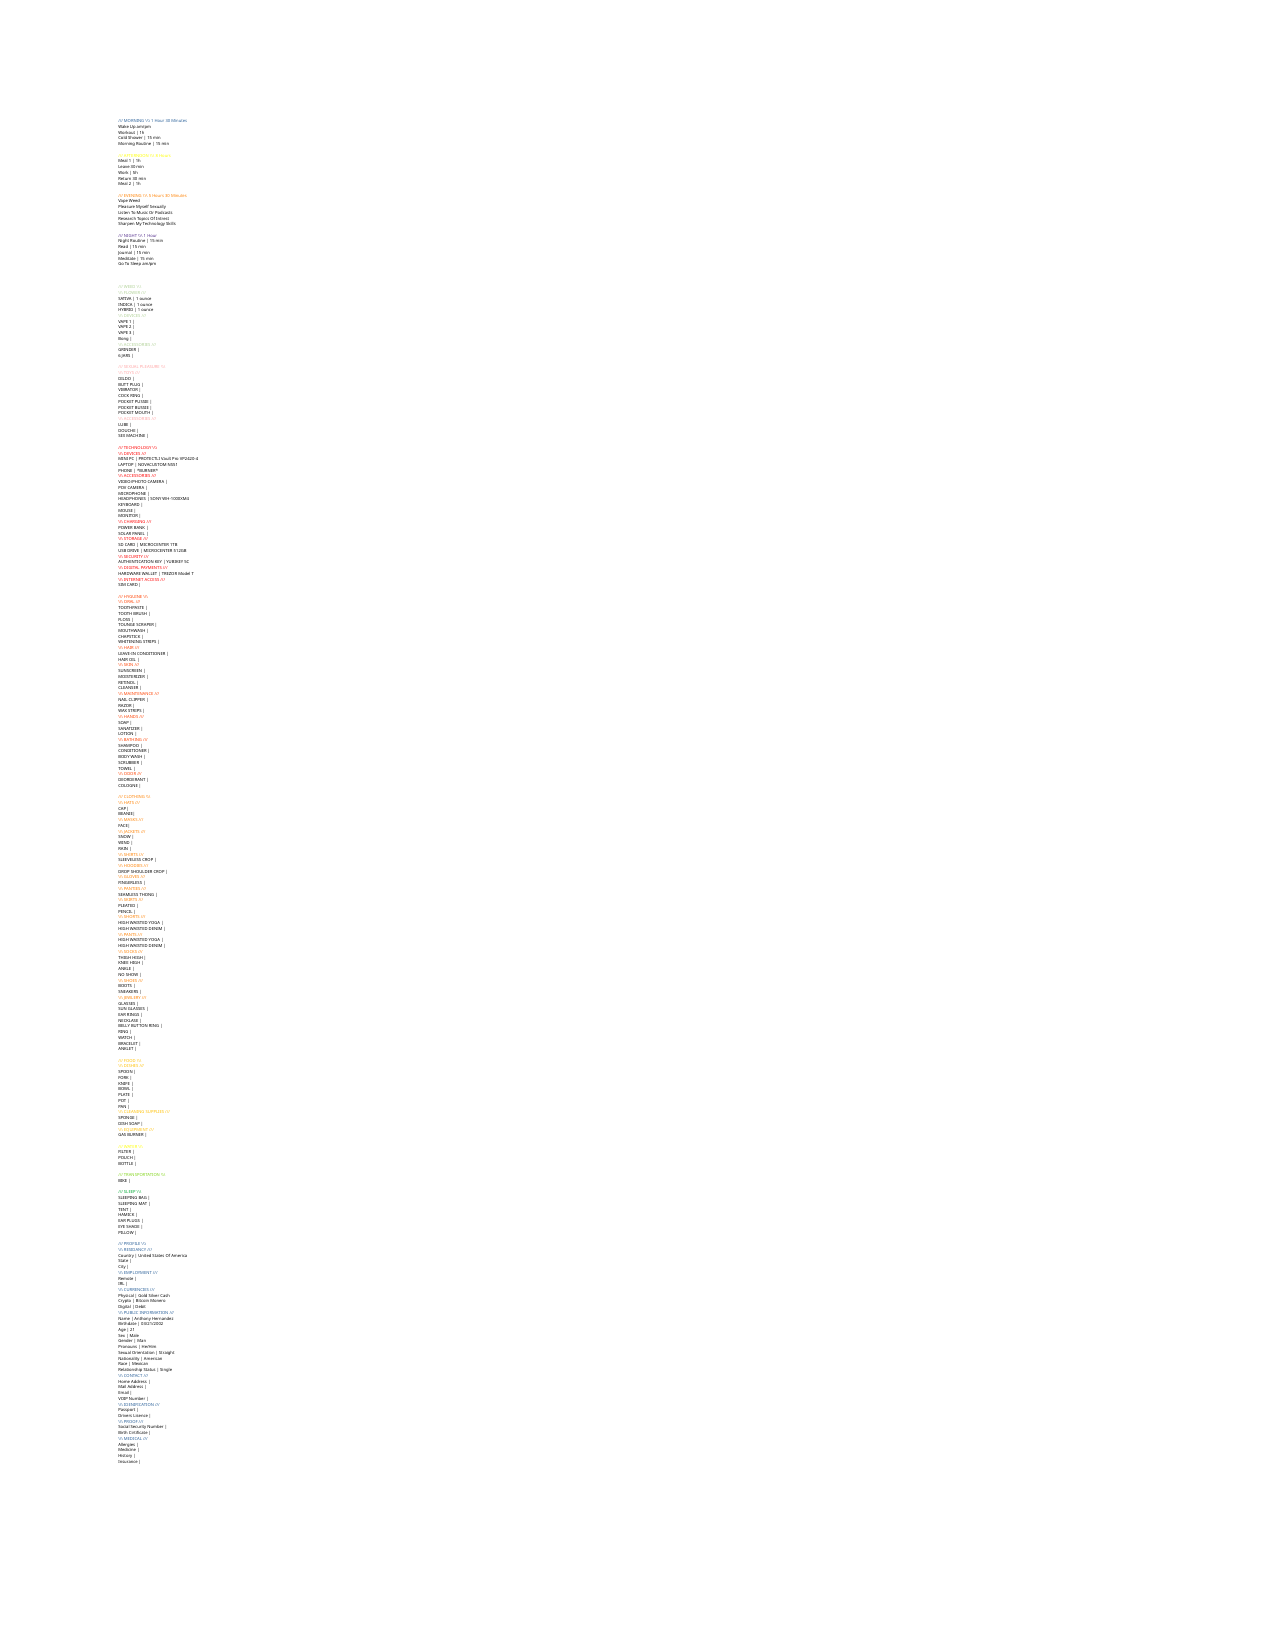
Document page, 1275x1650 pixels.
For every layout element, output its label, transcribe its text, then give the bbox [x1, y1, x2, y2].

text SCRUBBER | [118, 760, 1157, 766]
text Workout | 1h [118, 129, 1157, 135]
text \\\ MASKS /// [118, 817, 1157, 823]
text Night Routine | 15 min [118, 238, 1157, 244]
text /// TRANSPORTATION \\\ [118, 1172, 1157, 1178]
text Read | 15 min [118, 244, 1157, 250]
text SPONGE | [118, 1115, 1157, 1121]
text Research Topics Of Intrest [118, 216, 1157, 221]
text EAR RINGS | [118, 1012, 1157, 1018]
text /// PROFILE \\\ [118, 1241, 1157, 1247]
text \\\ SKIN /// [118, 662, 1157, 668]
text HIGH WAISTED DENIM | [118, 926, 1157, 932]
text Home Address | [118, 1378, 1157, 1384]
text SHAMPOO | [118, 743, 1157, 748]
text /// NIGHT \\\ 1 Hour [118, 233, 1157, 238]
text Birth Cirtificate | [118, 1430, 1157, 1436]
text SIM CARD | [118, 582, 1157, 588]
text SANATIZER | [118, 725, 1157, 731]
text KNEE HIGH | [118, 960, 1157, 966]
text Sharpen My Technology Skills [118, 221, 1157, 227]
text SNOW | [118, 834, 1157, 840]
text HAMICK | [118, 1212, 1157, 1218]
text /// WEED \\\ [118, 284, 1157, 290]
text Medicine | [118, 1447, 1157, 1453]
text PLEATED | [118, 903, 1157, 909]
text Vape Weed [118, 198, 1157, 204]
text /// SEXUAL PLEASURE \\\ [118, 364, 1157, 370]
text HEADPHONES | SONY WH-1000XM4 [118, 496, 1157, 502]
text \\\ DISHES /// [118, 1063, 1157, 1069]
text Age | 21 [118, 1327, 1157, 1333]
text \\\ MEDICAL /// [118, 1436, 1157, 1442]
text Bong | [118, 336, 1157, 342]
text VAPE 1 | [118, 319, 1157, 324]
text History | [118, 1453, 1157, 1459]
text Work | 5h [118, 170, 1157, 175]
text \\\ SHORTS /// [118, 914, 1157, 920]
text PAN | [118, 1103, 1157, 1109]
text BOOTS | [118, 983, 1157, 989]
text ANKLET | [118, 1046, 1157, 1052]
text FORK | [118, 1075, 1157, 1081]
text \\\ INTERNET ACCESS /// [118, 576, 1157, 582]
text /// MORNING \\\ 1 Hour 30 Minutes [118, 118, 1157, 124]
text \\\ STORAGE /// [118, 536, 1157, 542]
text \\\ RESIDANCY /// [118, 1247, 1157, 1252]
text \\\ CURRENCIES /// [118, 1287, 1157, 1293]
text SOLAR PANEL | [118, 531, 1157, 536]
text HIGH WAISTED YOGA | [118, 920, 1157, 926]
text \\\ SKIRTS /// [118, 897, 1157, 903]
text DOUCHE | [118, 427, 1157, 433]
text Remote | [118, 1275, 1157, 1281]
text WHITENING STRIPS | [118, 639, 1157, 645]
text BEANIE| [118, 811, 1157, 817]
text Mail Address | [118, 1384, 1157, 1390]
text Listen To Music Or Podcasts [118, 210, 1157, 216]
text \\\ ACCESSORIES /// [118, 473, 1157, 479]
text \\\ EQUIPMENT /// [118, 1126, 1157, 1132]
text PHONE | *BURNER* [118, 468, 1157, 473]
text \\\ ORAL /// [118, 599, 1157, 605]
text TOOTH BRUSH | [118, 611, 1157, 617]
text \\\ EMPLOYMENT /// [118, 1270, 1157, 1275]
text /// HYGUINE \\\ [118, 594, 1157, 599]
text \\\ SHOES /// [118, 977, 1157, 983]
text State | [118, 1258, 1157, 1264]
text PILLOW | [118, 1229, 1157, 1235]
text THIGH HIGH | [118, 954, 1157, 960]
text \\\ IDENIFICATION /// [118, 1401, 1157, 1407]
text Pleasure Myself Sexually [118, 204, 1157, 210]
text TOOTHPASTE | [118, 605, 1157, 611]
text CONDITIONER | [118, 748, 1157, 754]
text Return 30 min [118, 175, 1157, 181]
text Meal 1 | 1h [118, 158, 1157, 164]
text Digital | Debit [118, 1304, 1157, 1310]
text FINGERLESS | [118, 880, 1157, 886]
text /// WATER \\\ [118, 1144, 1157, 1149]
text DISH SOAP | [118, 1121, 1157, 1126]
text Journal | 15 min [118, 250, 1157, 256]
text \\\ PANTIES /// [118, 886, 1157, 892]
text GAS BURNER | [118, 1132, 1157, 1138]
text \\\ HATS /// [118, 800, 1157, 806]
text WIND | [118, 840, 1157, 846]
text KNIFE | [118, 1081, 1157, 1086]
text MOISTERIZER | [118, 674, 1157, 679]
text Physical | Gold Silver Cash [118, 1293, 1157, 1298]
text \\\ ACCESSORIES /// [118, 416, 1157, 422]
text LOTION | [118, 731, 1157, 737]
text LEAVE-IN CONDITIONER | [118, 651, 1157, 657]
text Meditate | 15 min [118, 256, 1157, 261]
text RAIN | [118, 846, 1157, 851]
text 6 JARS | [118, 353, 1157, 359]
text \\\ HANDS /// [118, 714, 1157, 720]
text BIKE | [118, 1178, 1157, 1184]
text TENT | [118, 1207, 1157, 1212]
text NO SHOW | [118, 972, 1157, 977]
text VAPE 3 | [118, 330, 1157, 336]
text POT | [118, 1098, 1157, 1103]
text POV CAMERA | [118, 485, 1157, 491]
text GRINDER | [118, 347, 1157, 353]
text BUTT PLUG | [118, 382, 1157, 387]
text \\\ JACKETS /// [118, 828, 1157, 834]
text NECKLASE | [118, 1018, 1157, 1023]
text Social Security Number | [118, 1424, 1157, 1430]
text HIGH WAISTED DENIM | [118, 943, 1157, 949]
text Passport | [118, 1407, 1157, 1413]
text /// EVENING \\\ 5 Hours 30 Minutes [118, 193, 1157, 198]
text HIGH WAISTED YOGA | [118, 937, 1157, 943]
text \\\ CONTACT /// [118, 1373, 1157, 1378]
text VIBRATOR | [118, 387, 1157, 393]
text \\\ DIGITAL PAYMENTS /// [118, 565, 1157, 571]
text PLATE | [118, 1092, 1157, 1098]
text HYBRID | 1 ounce [118, 307, 1157, 313]
text GLASSES | [118, 1000, 1157, 1006]
text MICROPHONE | [118, 491, 1157, 496]
text CAP| [118, 806, 1157, 811]
text \\\ SECURITY /// [118, 553, 1157, 559]
text /// FOOD \\\ [118, 1058, 1157, 1063]
text FACE| [118, 823, 1157, 828]
text FLOSS | [118, 617, 1157, 622]
text POCKET BUSSIE | [118, 404, 1157, 410]
text COLOGNE | [118, 783, 1157, 788]
text \\\ PANTS /// [118, 932, 1157, 937]
text Morning Routine | 15 min [118, 141, 1157, 147]
text Meal 2 | 1h [118, 181, 1157, 187]
text SLEEPING BAG | [118, 1195, 1157, 1201]
text \\\ PUBLIC INFORMATION /// [118, 1310, 1157, 1316]
text \\\ GLOVES /// [118, 874, 1157, 880]
text INDICA | 1 ounce [118, 301, 1157, 307]
text Name | Anthony Hernandez [118, 1316, 1157, 1321]
text RING | [118, 1029, 1157, 1035]
text Drivers Lisence | [118, 1413, 1157, 1419]
text \\\ FLOWER /// [118, 290, 1157, 296]
text Go To Sleep am/pm [118, 261, 1157, 267]
text BOTTLE | [118, 1161, 1157, 1167]
text SOAP | [118, 720, 1157, 725]
text \\\ CLEANING SUPPLIES /// [118, 1109, 1157, 1115]
text USB DRIVE | MICROCENTER 512GB [118, 548, 1157, 553]
text \\\ HOODIES /// [118, 863, 1157, 869]
text /// AFTERNOON \\\ 8 Hours [118, 152, 1157, 158]
text \\\ JEWLERY /// [118, 995, 1157, 1000]
text \\\ ODOR /// [118, 771, 1157, 777]
text KEYBOARD | [118, 502, 1157, 508]
text Birthdate | 03/21/2002 [118, 1321, 1157, 1327]
text \\\ HAIR /// [118, 645, 1157, 651]
text BRACELET | [118, 1041, 1157, 1046]
text POWER BANK | [118, 525, 1157, 531]
text \\\ BATHING /// [118, 737, 1157, 743]
text VOIP Number | [118, 1396, 1157, 1401]
text HAIR OIL | [118, 657, 1157, 662]
text Nationality | American [118, 1356, 1157, 1361]
text BODY WASH | [118, 754, 1157, 760]
text EYE SHADE | [118, 1224, 1157, 1229]
text HARDWARE WALLET | TREZOR Model T [118, 571, 1157, 576]
text LUBE | [118, 422, 1157, 427]
text NAIL CLIPPER | [118, 697, 1157, 702]
text Race | Mexican [118, 1361, 1157, 1367]
text EAR PLUGS | [118, 1218, 1157, 1224]
text MINI PC | PROTECTLI Vault Pro VP2420-4 [118, 456, 1157, 462]
text SATIVA | 1 ounce [118, 296, 1157, 301]
text \\\ TOYS /// [118, 370, 1157, 376]
text VIDEO/PHOTO CAMERA | [118, 479, 1157, 485]
text Insurance | [118, 1459, 1157, 1464]
text City | [118, 1264, 1157, 1270]
text Gender | Man [118, 1338, 1157, 1344]
text TOUNGE SCRAPER | [118, 622, 1157, 628]
text SUN GLASSES | [118, 1006, 1157, 1012]
text BOWL | [118, 1086, 1157, 1092]
text SLEEVELESS CROP | [118, 857, 1157, 863]
text SEAMLESS THONG | [118, 892, 1157, 897]
text Wake Up am/pm [118, 124, 1157, 129]
text \\\ DEVICES /// [118, 450, 1157, 456]
text SEX MACHINE | [118, 433, 1157, 439]
text WAX STRIPS | [118, 708, 1157, 714]
text ANKLE | [118, 966, 1157, 972]
text Cold Shower | 15 min [118, 135, 1157, 141]
text TOWEL | [118, 766, 1157, 771]
text \\\ MAINTENANCE /// [118, 691, 1157, 697]
text DILDO | [118, 376, 1157, 382]
text RAZOR | [118, 702, 1157, 708]
text CLEANSER | [118, 685, 1157, 691]
text Allergies | [118, 1442, 1157, 1447]
text SLEEPING MAT | [118, 1201, 1157, 1207]
text DROP SHOULDER CROP | [118, 869, 1157, 874]
text \\\ SHIRTS /// [118, 851, 1157, 857]
text \\\ ACCESSORIES /// [118, 342, 1157, 347]
text SD CARD | MICROCENTER 1TB [118, 542, 1157, 548]
text Relationship Status | Single [118, 1367, 1157, 1373]
text SUNSCREEN | [118, 668, 1157, 674]
text CHAPSTICK | [118, 634, 1157, 639]
text MOUTHWASH | [118, 628, 1157, 634]
text MOUSE | [118, 508, 1157, 513]
text VAPE 2 | [118, 324, 1157, 330]
text /// CLOTHING \\\ [118, 794, 1157, 800]
text LAPTOP | NOVACUSTOM NS51 [118, 462, 1157, 468]
text IRL | [118, 1281, 1157, 1287]
text RETINOL | [118, 679, 1157, 685]
text POCKET MOUTH | [118, 410, 1157, 416]
text PENCIL | [118, 909, 1157, 914]
text \\\ PROOF /// [118, 1419, 1157, 1424]
text Crypto | Bitcoin Monero [118, 1298, 1157, 1304]
text Leave 30 min [118, 164, 1157, 170]
text \\\ DEVICES /// [118, 313, 1157, 319]
text BELLY BUTTON RING | [118, 1023, 1157, 1029]
text WATCH | [118, 1035, 1157, 1041]
text Country | United States Of America [118, 1252, 1157, 1258]
text /// TECHNOLOGY \\\ [118, 445, 1157, 450]
text \\\ CHARGING /// [118, 519, 1157, 525]
text AUTHENTICATION KEY | YUBIKEY 5C [118, 559, 1157, 565]
text SNEAKERS | [118, 989, 1157, 995]
text /// SLEEP \\\ [118, 1189, 1157, 1195]
text POCKET PUSSIE | [118, 399, 1157, 404]
text Pronouns | He/Him [118, 1344, 1157, 1350]
text Email | [118, 1390, 1157, 1396]
text Sex | Male [118, 1333, 1157, 1338]
text SPOON | [118, 1069, 1157, 1075]
text Sexual Orientation | Straight [118, 1350, 1157, 1356]
text MONITOR | [118, 513, 1157, 519]
text FILTER | [118, 1149, 1157, 1155]
text DEORDERANT | [118, 777, 1157, 783]
text \\\ SOCKS /// [118, 949, 1157, 954]
text COCK RING | [118, 393, 1157, 399]
text POUCH | [118, 1155, 1157, 1161]
